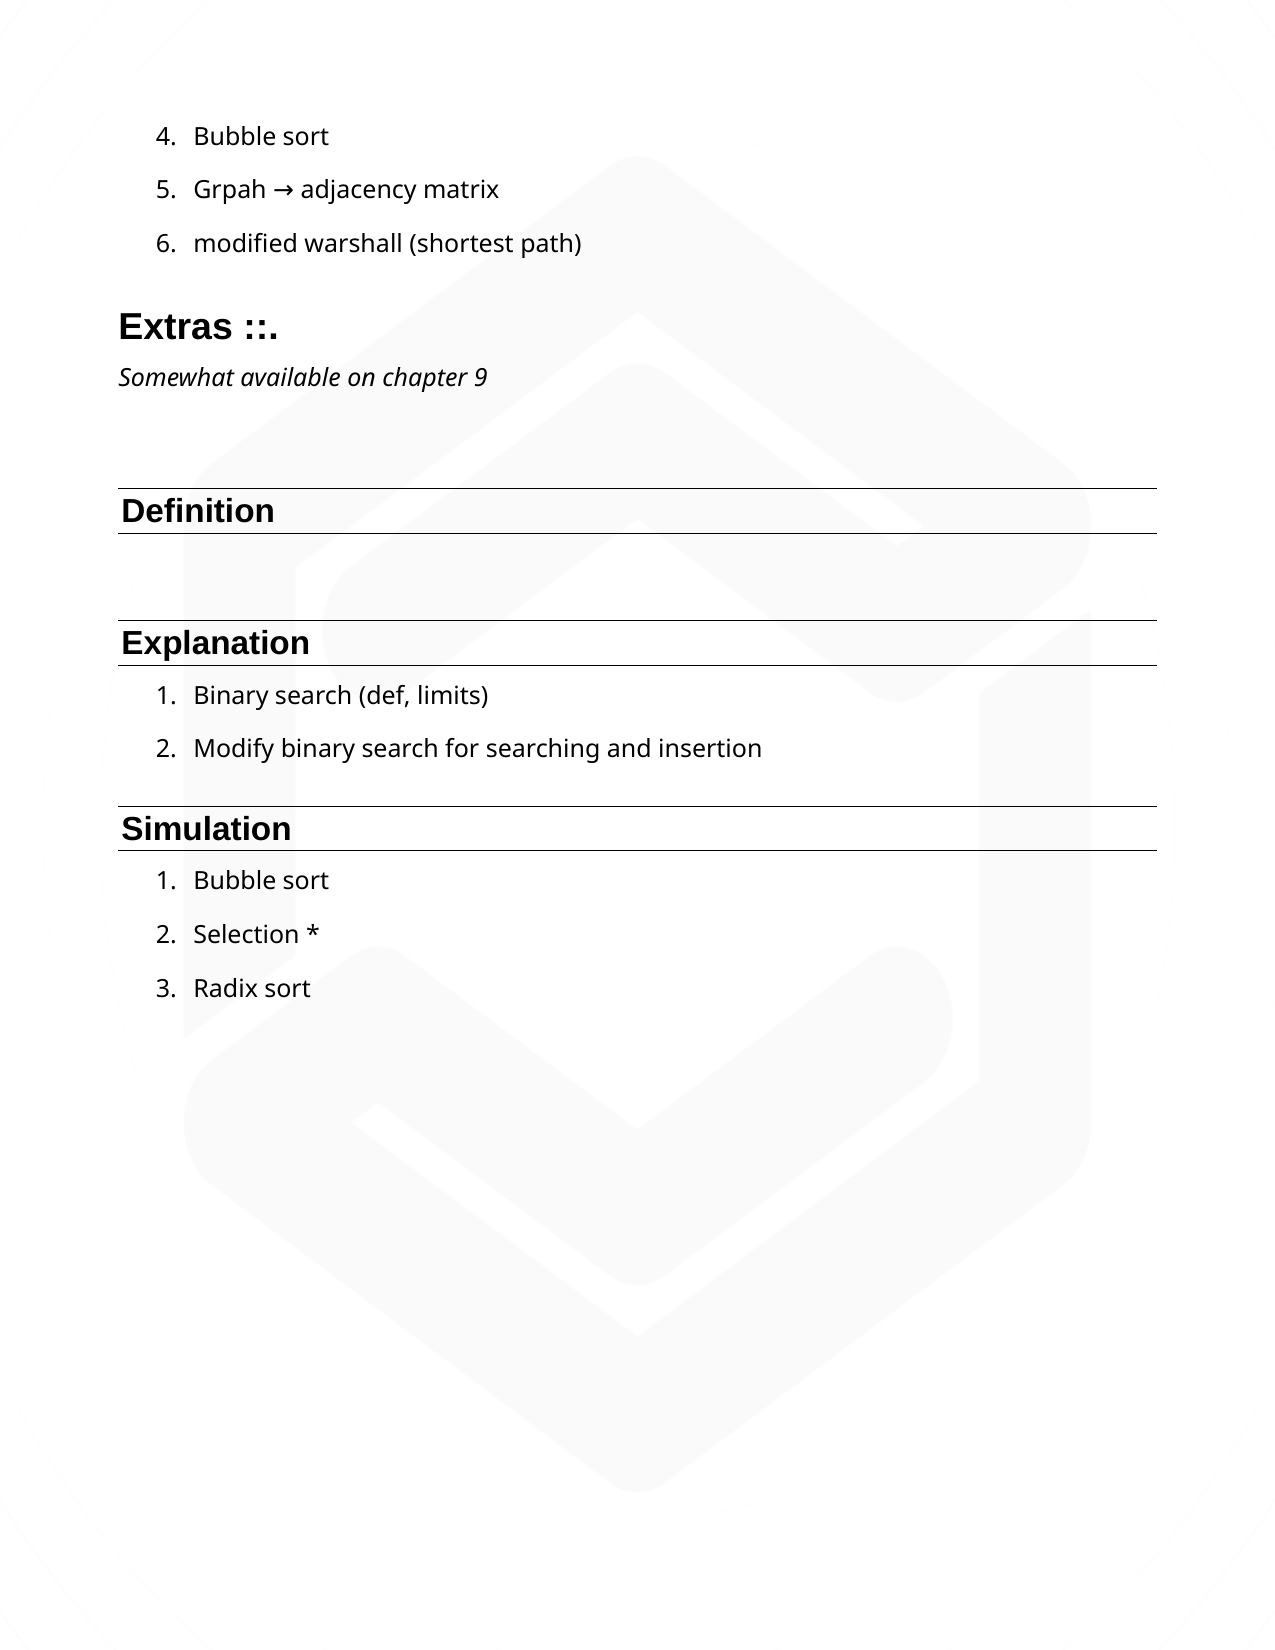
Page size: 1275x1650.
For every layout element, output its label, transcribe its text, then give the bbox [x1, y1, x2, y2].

list Selection * [156, 917, 1157, 951]
list Binary search (def, limits) [156, 677, 1157, 711]
subtitle Explanation [118, 621, 1157, 665]
list Grpah → adjacency matrix [156, 172, 1157, 206]
subtitle Simulation [118, 807, 1157, 850]
list modified warshall (shortest path) [156, 226, 1157, 260]
list Radix sort [156, 970, 1157, 1004]
list Bubble sort [156, 863, 1157, 897]
text Somewhat available on chapter 9 [118, 360, 1157, 394]
subtitle Extras ::. [118, 304, 1157, 347]
subtitle Definition [118, 489, 1157, 533]
list Modify binary search for searching and insertion [156, 731, 1157, 765]
list Bubble sort [156, 118, 1157, 152]
